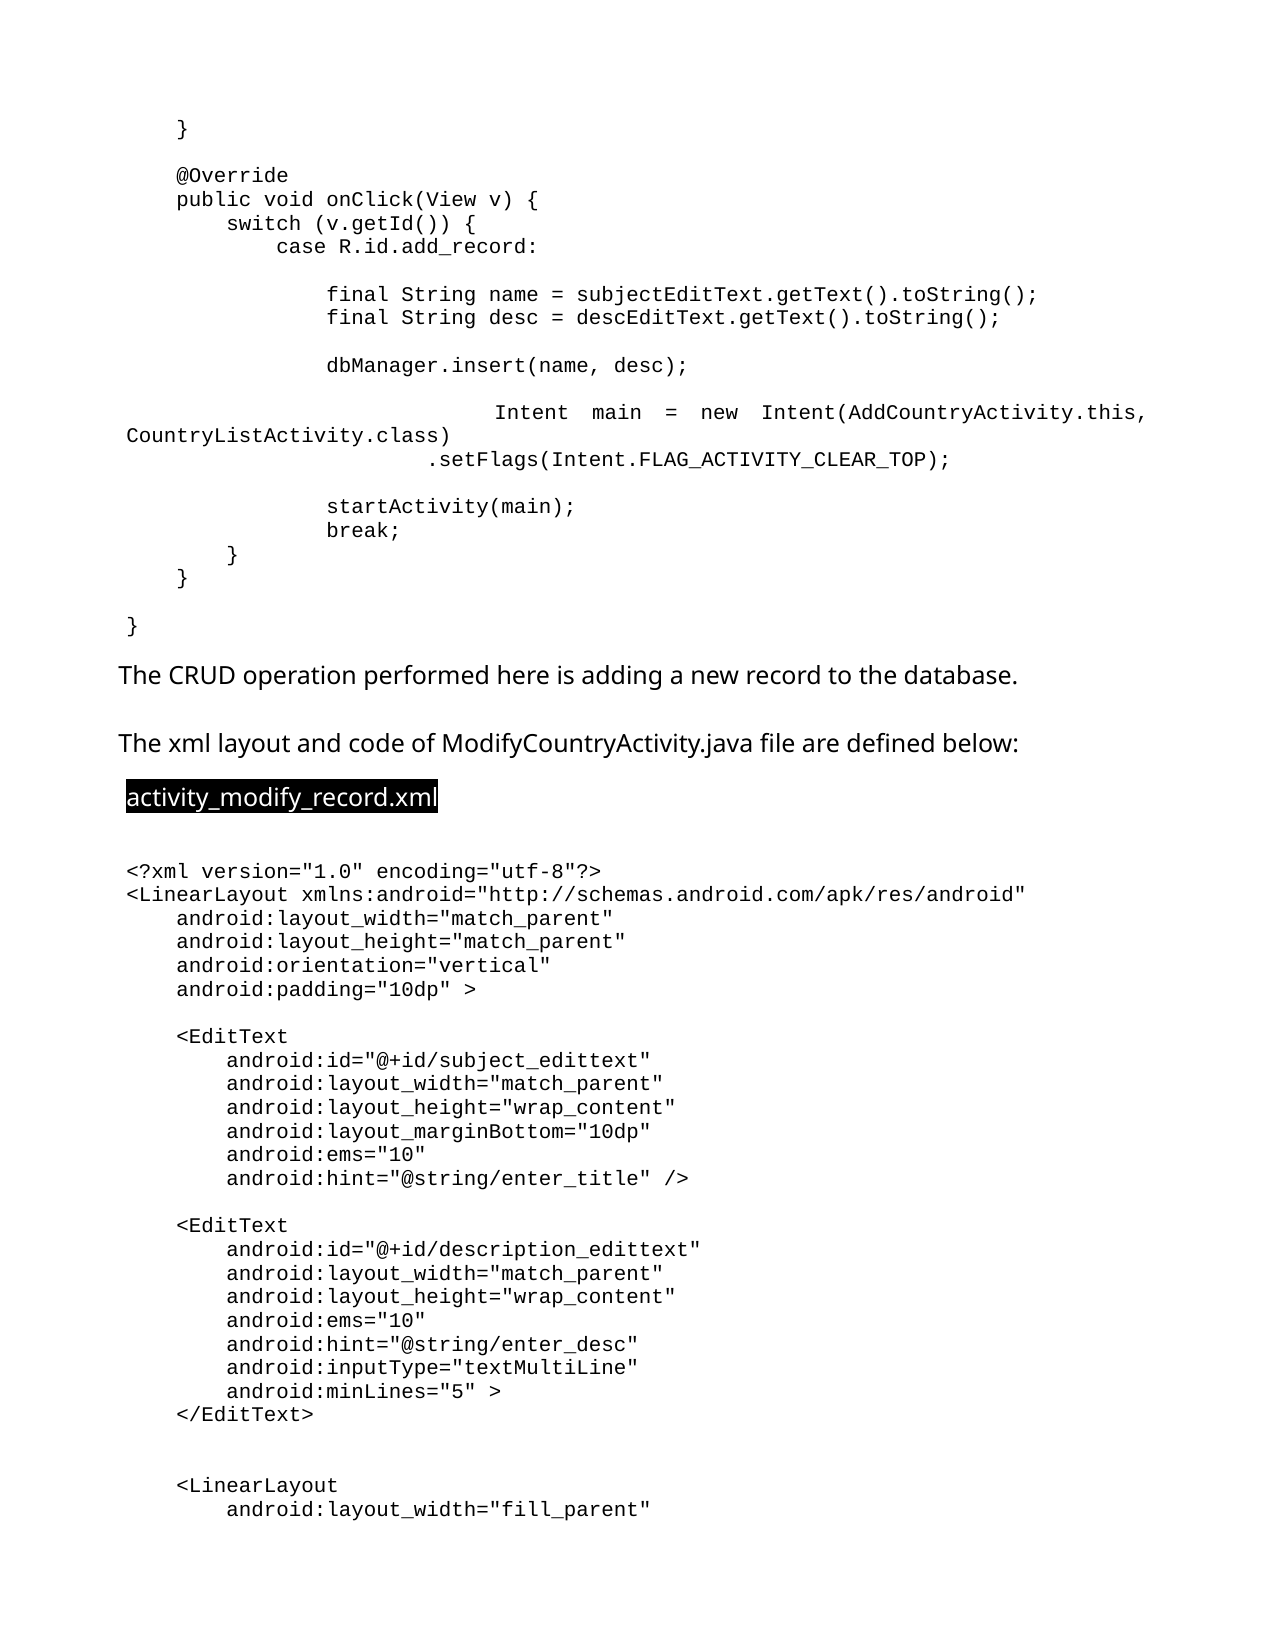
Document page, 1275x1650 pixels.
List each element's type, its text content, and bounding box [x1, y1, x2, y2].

text switch (v.getId()) { [126, 213, 1149, 236]
text <EditText [126, 1026, 1149, 1050]
text activity_modify_record.xml [126, 776, 1149, 813]
text android:ems="10" [126, 1310, 1149, 1333]
text <EditText [126, 1215, 1149, 1239]
text android:layout_width="match_parent" [126, 908, 1149, 932]
text android:layout_height="wrap_content" [126, 1286, 1149, 1310]
text startActivity(main); [126, 496, 1149, 520]
text <LinearLayout [126, 1475, 1149, 1499]
text The xml layout and code of ModifyCountryActivity.java file are defined below: [118, 723, 1157, 760]
text dbManager.insert(name, desc); [126, 354, 1149, 378]
text } [126, 118, 1149, 142]
text } [126, 567, 1149, 591]
text <?xml version="1.0" encoding="utf-8"?> [126, 861, 1149, 884]
text } [126, 544, 1149, 567]
text break; [126, 520, 1149, 544]
text android:minLines="5" > [126, 1381, 1149, 1404]
text android:inputType="textMultiLine" [126, 1357, 1149, 1381]
text android:layout_marginBottom="10dp" [126, 1121, 1149, 1144]
text android:padding="10dp" > [126, 979, 1149, 1002]
text android:id="@+id/subject_edittext" [126, 1050, 1149, 1073]
text The CRUD operation performed here is adding a new record to the database. [118, 654, 1157, 691]
text </EditText> [126, 1404, 1149, 1428]
text final String name = subjectEditText.getText().toString(); [126, 284, 1149, 307]
text Intent main = new Intent(AddCountryActivity.this, CountryListActivity.class) [126, 402, 1149, 449]
text android:id="@+id/description_edittext" [126, 1239, 1149, 1263]
text case R.id.add_record: [126, 236, 1149, 260]
text android:layout_height="match_parent" [126, 932, 1149, 955]
text android:orientation="vertical" [126, 955, 1149, 979]
text <LinearLayout xmlns:android="http://schemas.android.com/apk/res/android" [126, 884, 1149, 908]
text } [126, 615, 1149, 638]
text android:layout_height="wrap_content" [126, 1097, 1149, 1121]
text android:layout_width="match_parent" [126, 1263, 1149, 1286]
text @Override [126, 165, 1149, 189]
text final String desc = descEditText.getText().toString(); [126, 307, 1149, 331]
text android:hint="@string/enter_desc" [126, 1333, 1149, 1357]
text android:ems="10" [126, 1144, 1149, 1168]
text .setFlags(Intent.FLAG_ACTIVITY_CLEAR_TOP); [126, 449, 1149, 473]
text android:hint="@string/enter_title" /> [126, 1168, 1149, 1192]
text public void onClick(View v) { [126, 189, 1149, 213]
text android:layout_width="match_parent" [126, 1073, 1149, 1097]
text android:layout_width="fill_parent" [126, 1499, 1149, 1523]
